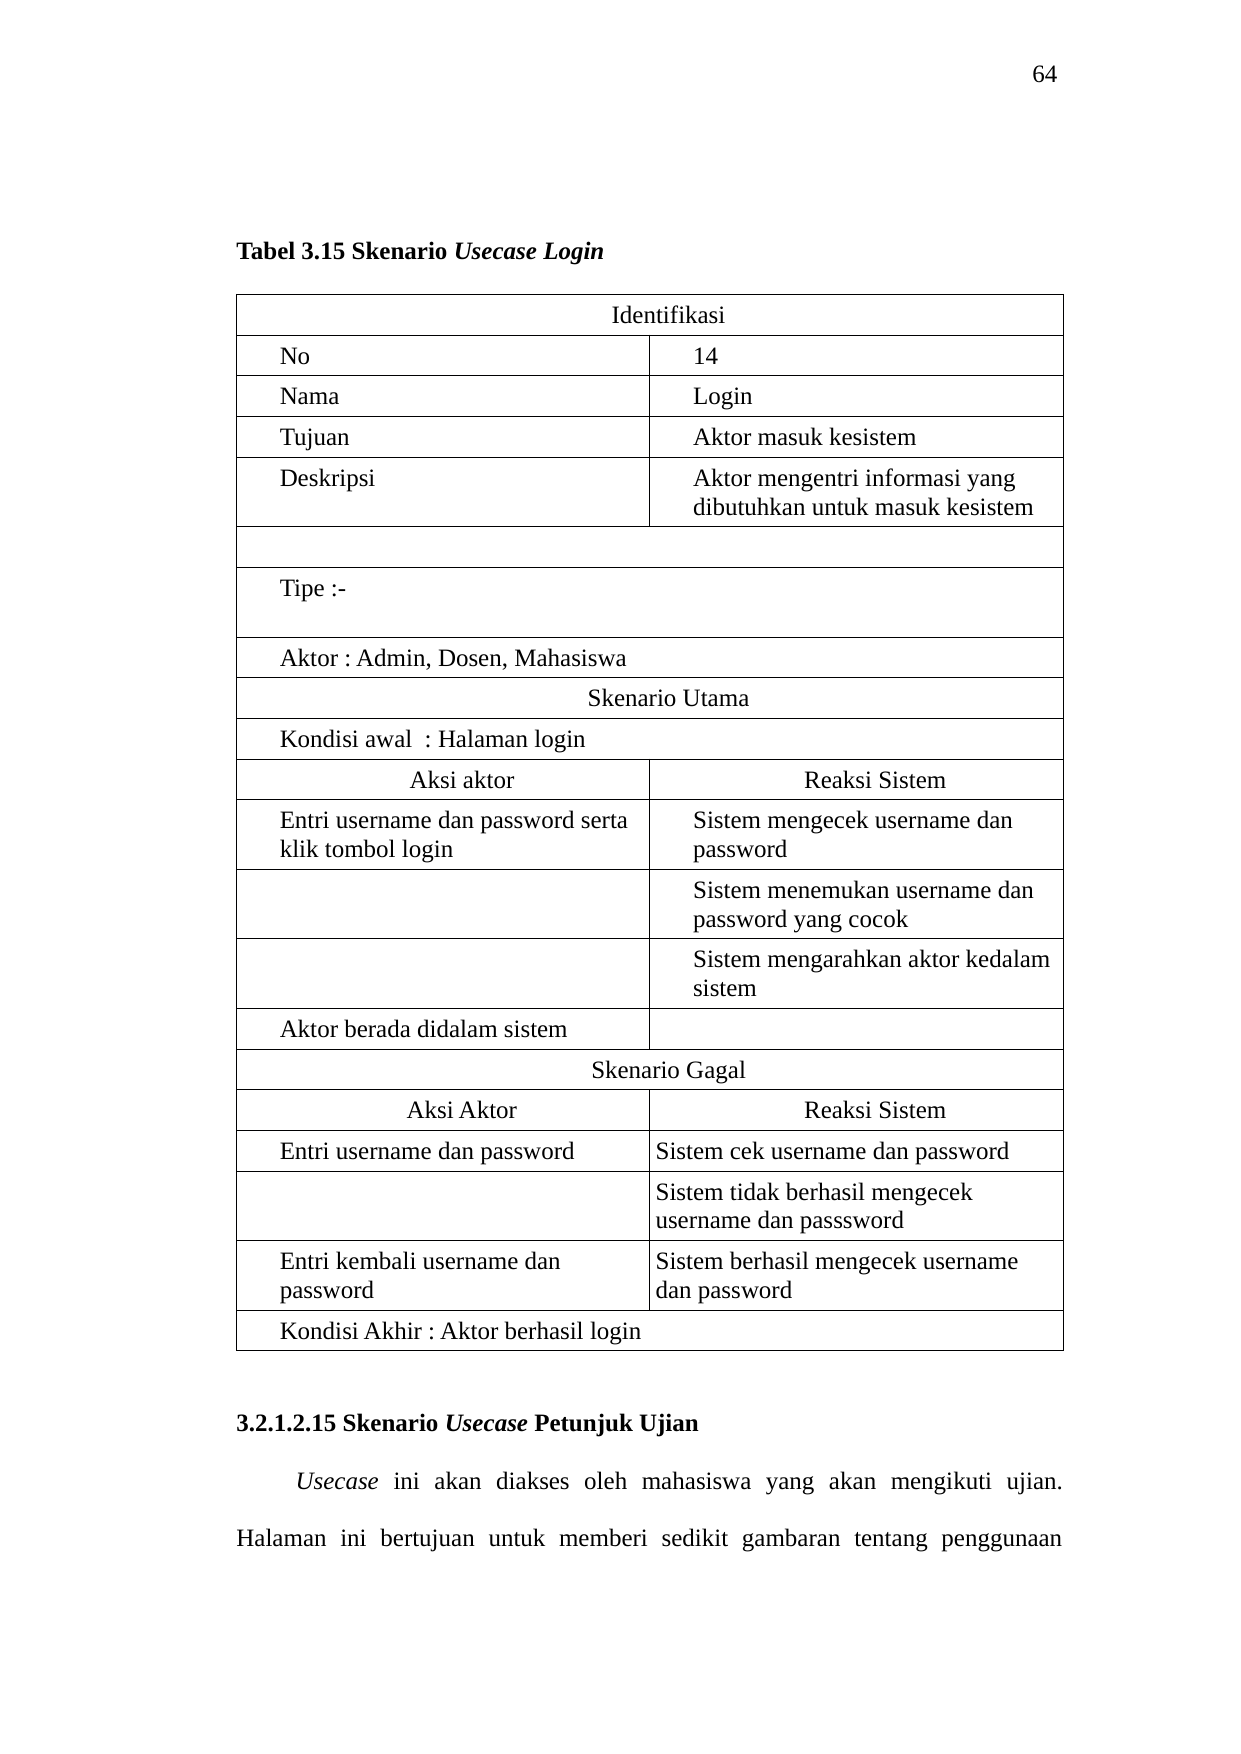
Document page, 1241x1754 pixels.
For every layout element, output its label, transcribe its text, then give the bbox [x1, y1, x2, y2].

table_cell Tipe :- [237, 568, 1063, 636]
table_cell Aktor masuk kesistem [650, 417, 1063, 457]
table_cell Sistem mengecek username dan password [650, 800, 1063, 869]
table_header Identifikasi [237, 295, 1063, 334]
table_cell Nama [237, 376, 649, 416]
table_cell Entri username dan password [237, 1131, 649, 1171]
table_cell Aksi aktor [237, 760, 649, 799]
table_cell Aktor berada didalam sistem [237, 1009, 649, 1048]
table_cell [237, 527, 1063, 567]
table_cell Tujuan [237, 417, 649, 457]
table_cell 14 [650, 336, 1063, 375]
table_cell Aksi Aktor [237, 1090, 649, 1130]
table_cell Sistem berhasil mengecek username dan password [650, 1241, 1063, 1309]
table_cell Entri kembali username dan password [237, 1241, 649, 1309]
table_cell Sistem tidak berhasil mengecek username dan passsword [650, 1172, 1063, 1240]
table_cell Kondisi awal : Halaman login [237, 719, 1063, 758]
text Tabel 3.15 Skenario Usecase Login [236, 236, 1063, 265]
table_cell No [237, 336, 649, 375]
table_cell [237, 1172, 649, 1240]
table_cell Aktor mengentri informasi yang dibutuhkan untuk masuk kesistem [650, 458, 1063, 526]
table_cell Skenario Utama [237, 678, 1063, 718]
table_cell [237, 939, 649, 1008]
table_cell Aktor : Admin, Dosen, Mahasiswa [237, 638, 1063, 677]
table_cell Skenario Gagal [237, 1050, 1063, 1089]
text Usecase ini akan diakses oleh mahasiswa yang akan mengikuti ujian. Halaman ini bertujuan untuk memberi sedikit gambaran tentang penggunaan [236, 1466, 1063, 1552]
table_cell Entri username dan password serta klik tombol login [237, 800, 649, 869]
table_cell Login [650, 376, 1063, 416]
table_cell Sistem menemukan username dan password yang cocok [650, 870, 1063, 938]
table_cell Kondisi Akhir : Aktor berhasil login [237, 1311, 1063, 1350]
table_cell Reaksi Sistem [650, 760, 1063, 799]
table_cell Reaksi Sistem [650, 1090, 1063, 1130]
table_cell Deskripsi [237, 458, 649, 526]
table_cell Sistem cek username dan password [650, 1131, 1063, 1171]
table_cell Sistem mengarahkan aktor kedalam sistem [650, 939, 1063, 1008]
subtitle 3.2.1.2.15 Skenario Usecase Petunjuk Ujian [236, 1408, 1063, 1437]
table_cell [237, 870, 649, 938]
table_cell [650, 1009, 1063, 1048]
